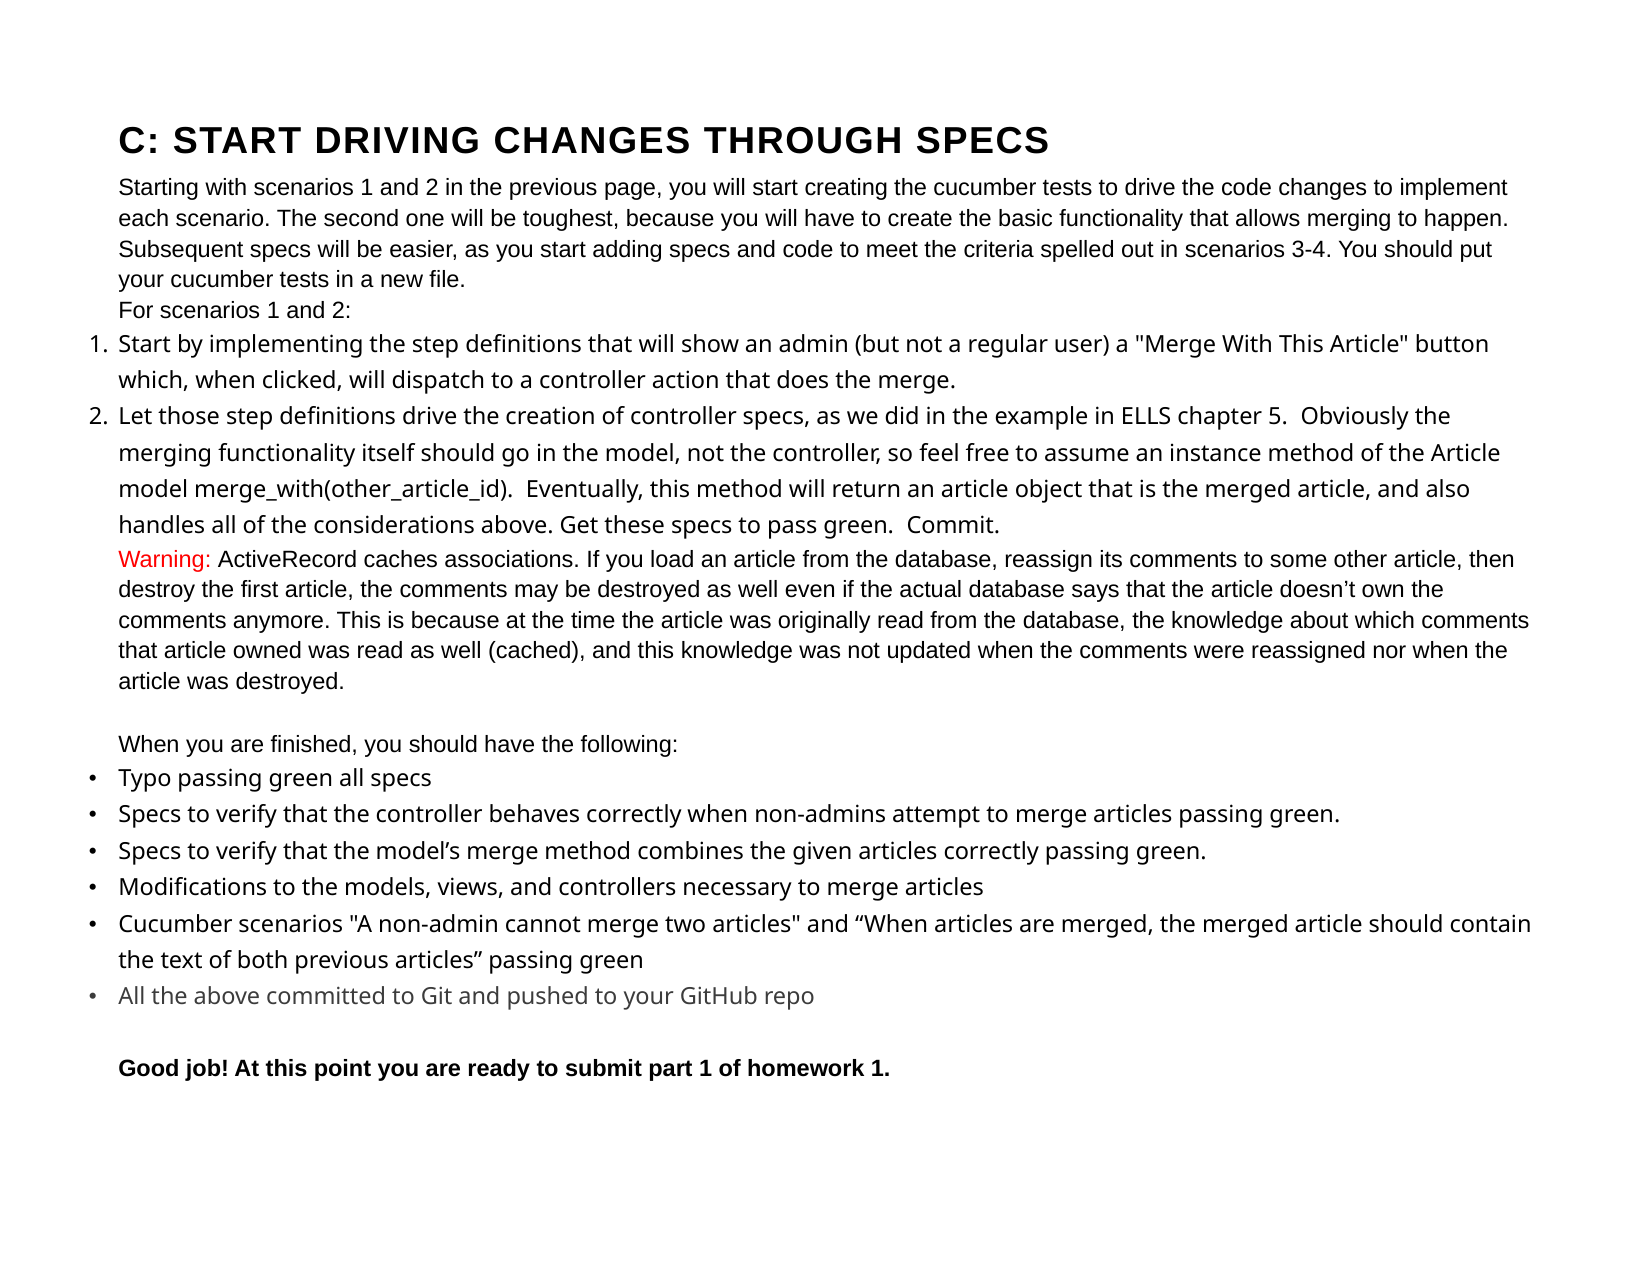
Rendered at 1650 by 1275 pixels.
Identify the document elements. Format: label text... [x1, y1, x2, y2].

text Starting with scenarios 1 and 2 in the previous page, you will start creating the cucumber tests to drive the code changes to implement each scenario. The second one will be toughest, because you will have to create the basic functionality that allows merging to happen. Subsequent specs will be easier, as you start adding specs and code to meet the criteria spelled out in scenarios 3-4. You should put your cucumber tests in a new file. [118, 174, 1532, 292]
list Start by implementing the step definitions that will show an admin (but not a regular user) a "Merge With This Article" button which, when clicked, will dispatch to a controller action that does the merge. [118, 327, 1532, 395]
list Typo passing green all specs [118, 761, 1532, 793]
text For scenarios 1 and 2: [118, 296, 1532, 323]
text Warning: ActiveRecord caches associations. If you load an article from the database, reassign its comments to some other article, then destroy the first article, the comments may be destroyed as well even if the actual database says that the article doesn’t own the comments anymore. This is because at the time the article was originally read from the database, the knowledge about which comments that article owned was read as well (cached), and this knowledge was not updated when the comments were reassigned nor when the article was destroyed. [118, 545, 1532, 694]
text Good job! At this point you are ready to submit part 1 of homework 1. [118, 1047, 1532, 1082]
list Modifications to the models, views, and controllers necessary to merge articles [118, 871, 1532, 902]
subtitle C: START DRIVING CHANGES THROUGH SPECS [118, 118, 1532, 161]
list Cucumber scenarios "A non-admin cannot merge two articles" and “When articles are merged, the merged article should contain the text of both previous articles” passing green [118, 907, 1532, 975]
list Let those step definitions drive the creation of controller specs, as we did in the example in ELLS chapter 5. Obviously the merging functionality itself should go in the model, not the controller, so feel free to assume an instance method of the Article model merge_with(other_article_id). Eventually, this method will return an article object that is the merged article, and also handles all of the considerations above. Get these specs to pass green. Commit. [118, 399, 1532, 541]
text When you are finished, you should have the following: [118, 731, 1532, 758]
list Specs to verify that the controller behaves correctly when non-admins attempt to merge articles passing green. [118, 798, 1532, 830]
list All the above committed to Git and pushed to your GitHub repo [118, 979, 1532, 1012]
list Specs to verify that the model’s merge method combines the given articles correctly passing green. [118, 834, 1532, 866]
